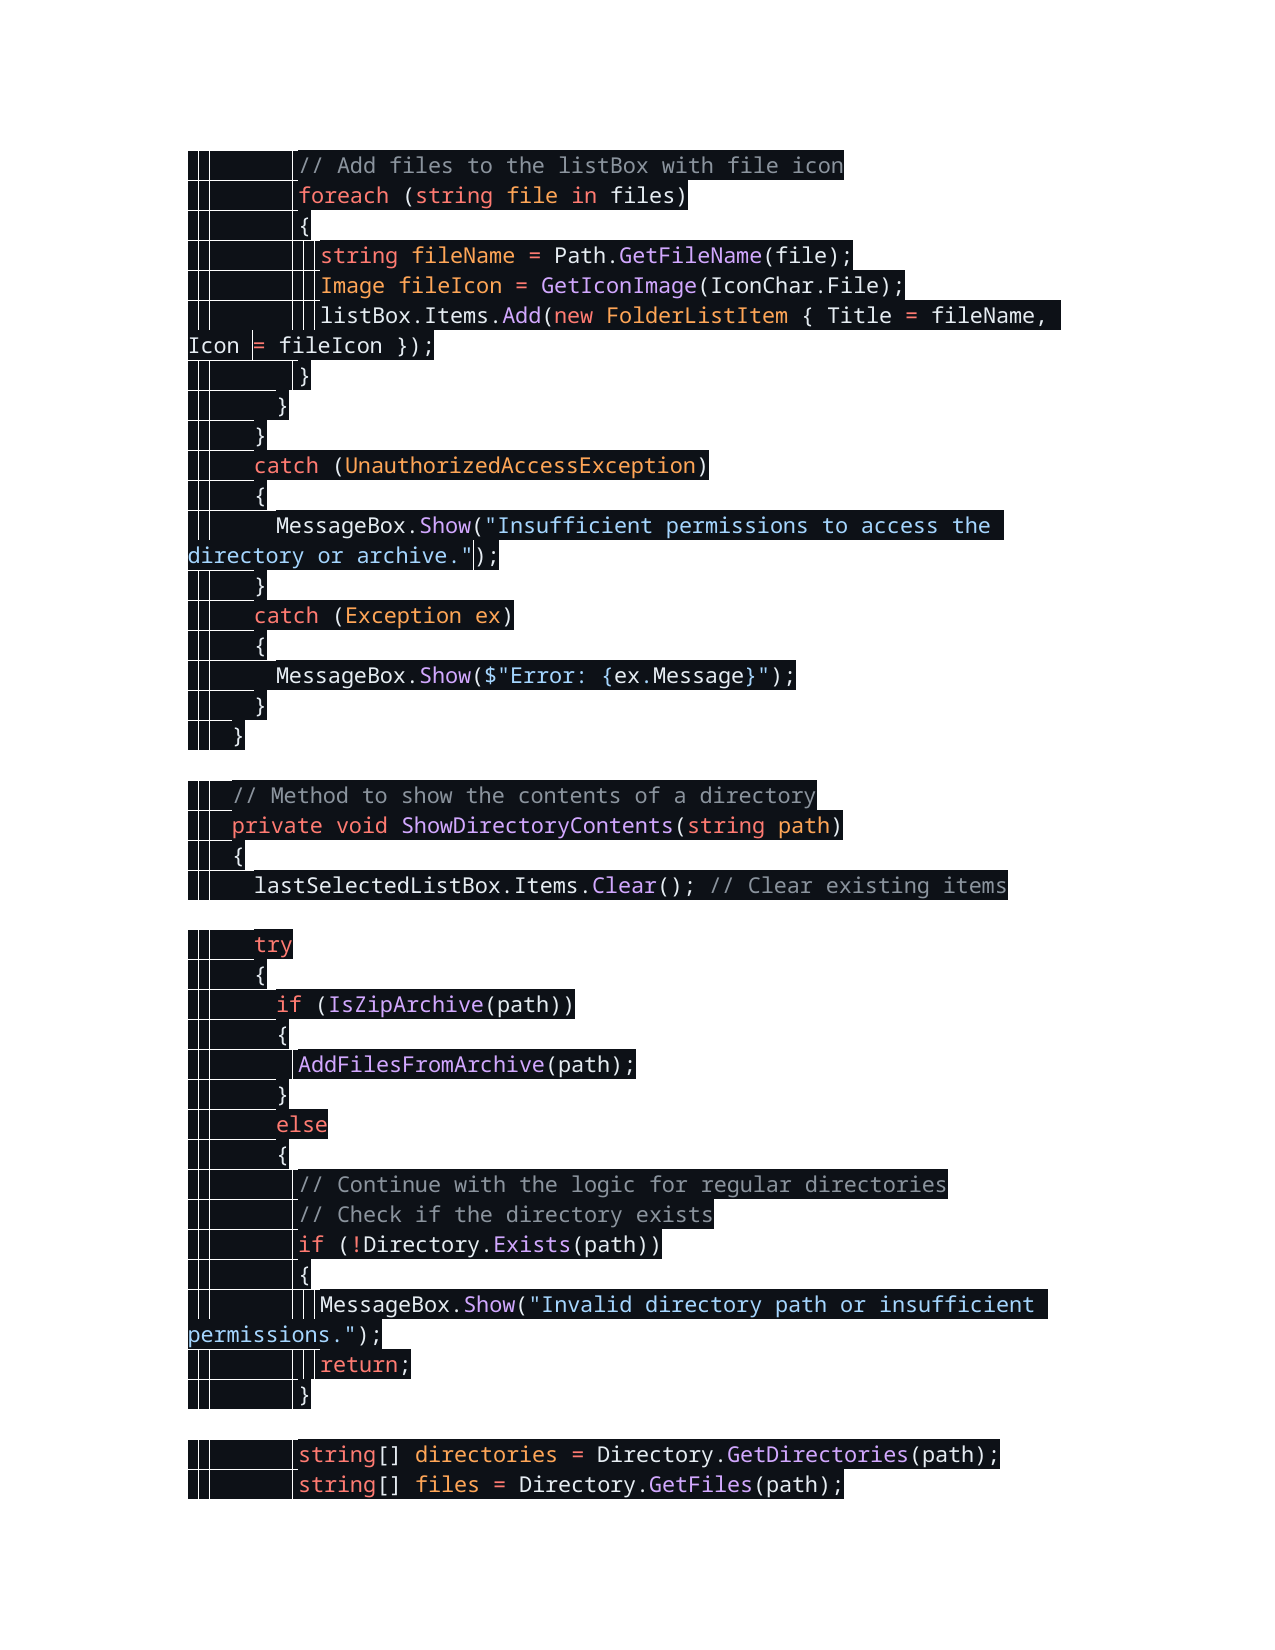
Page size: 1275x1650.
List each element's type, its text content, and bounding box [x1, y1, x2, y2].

text // Check if the directory exists [187, 1199, 1087, 1229]
text string[] directories = Directory.GetDirectories(path); [187, 1439, 1087, 1469]
text } [187, 570, 1087, 600]
text else [187, 1109, 1087, 1139]
text // Add files to the listBox with file icon [187, 150, 1087, 180]
text catch (UnauthorizedAccessException) [187, 450, 1087, 480]
text { [187, 1259, 1087, 1289]
text MessageBox.Show("Invalid directory path or insufficient permissions."); [187, 1289, 1087, 1349]
text { [187, 480, 1087, 510]
text } [187, 390, 1087, 420]
text MessageBox.Show("Insufficient permissions to access the directory or archive."); [187, 510, 1087, 570]
text { [187, 1019, 1087, 1049]
text } [187, 690, 1087, 720]
text // Method to show the contents of a directory [187, 780, 1087, 810]
text if (IsZipArchive(path)) [187, 989, 1087, 1019]
text } [187, 720, 1087, 750]
text lastSelectedListBox.Items.Clear(); // Clear existing items [187, 870, 1087, 900]
text listBox.Items.Add(new FolderListItem { Title = fileName, Icon = fileIcon }); [187, 300, 1087, 360]
text if (!Directory.Exists(path)) [187, 1229, 1087, 1259]
text } [187, 1079, 1087, 1109]
text { [187, 959, 1087, 989]
text { [187, 840, 1087, 870]
text catch (Exception ex) [187, 600, 1087, 630]
text } [187, 420, 1087, 450]
text AddFilesFromArchive(path); [187, 1049, 1087, 1079]
text private void ShowDirectoryContents(string path) [187, 810, 1087, 840]
text } [187, 1379, 1087, 1409]
text return; [187, 1349, 1087, 1379]
text foreach (string file in files) [187, 180, 1087, 210]
text // Continue with the logic for regular directories [187, 1169, 1087, 1199]
text try [187, 929, 1087, 959]
text string fileName = Path.GetFileName(file); [187, 240, 1087, 270]
text string[] files = Directory.GetFiles(path); [187, 1469, 1087, 1499]
text { [187, 630, 1087, 660]
text { [187, 1139, 1087, 1169]
text Image fileIcon = GetIconImage(IconChar.File); [187, 270, 1087, 300]
text } [187, 360, 1087, 390]
text MessageBox.Show($"Error: {ex.Message}"); [187, 660, 1087, 690]
text { [187, 210, 1087, 240]
